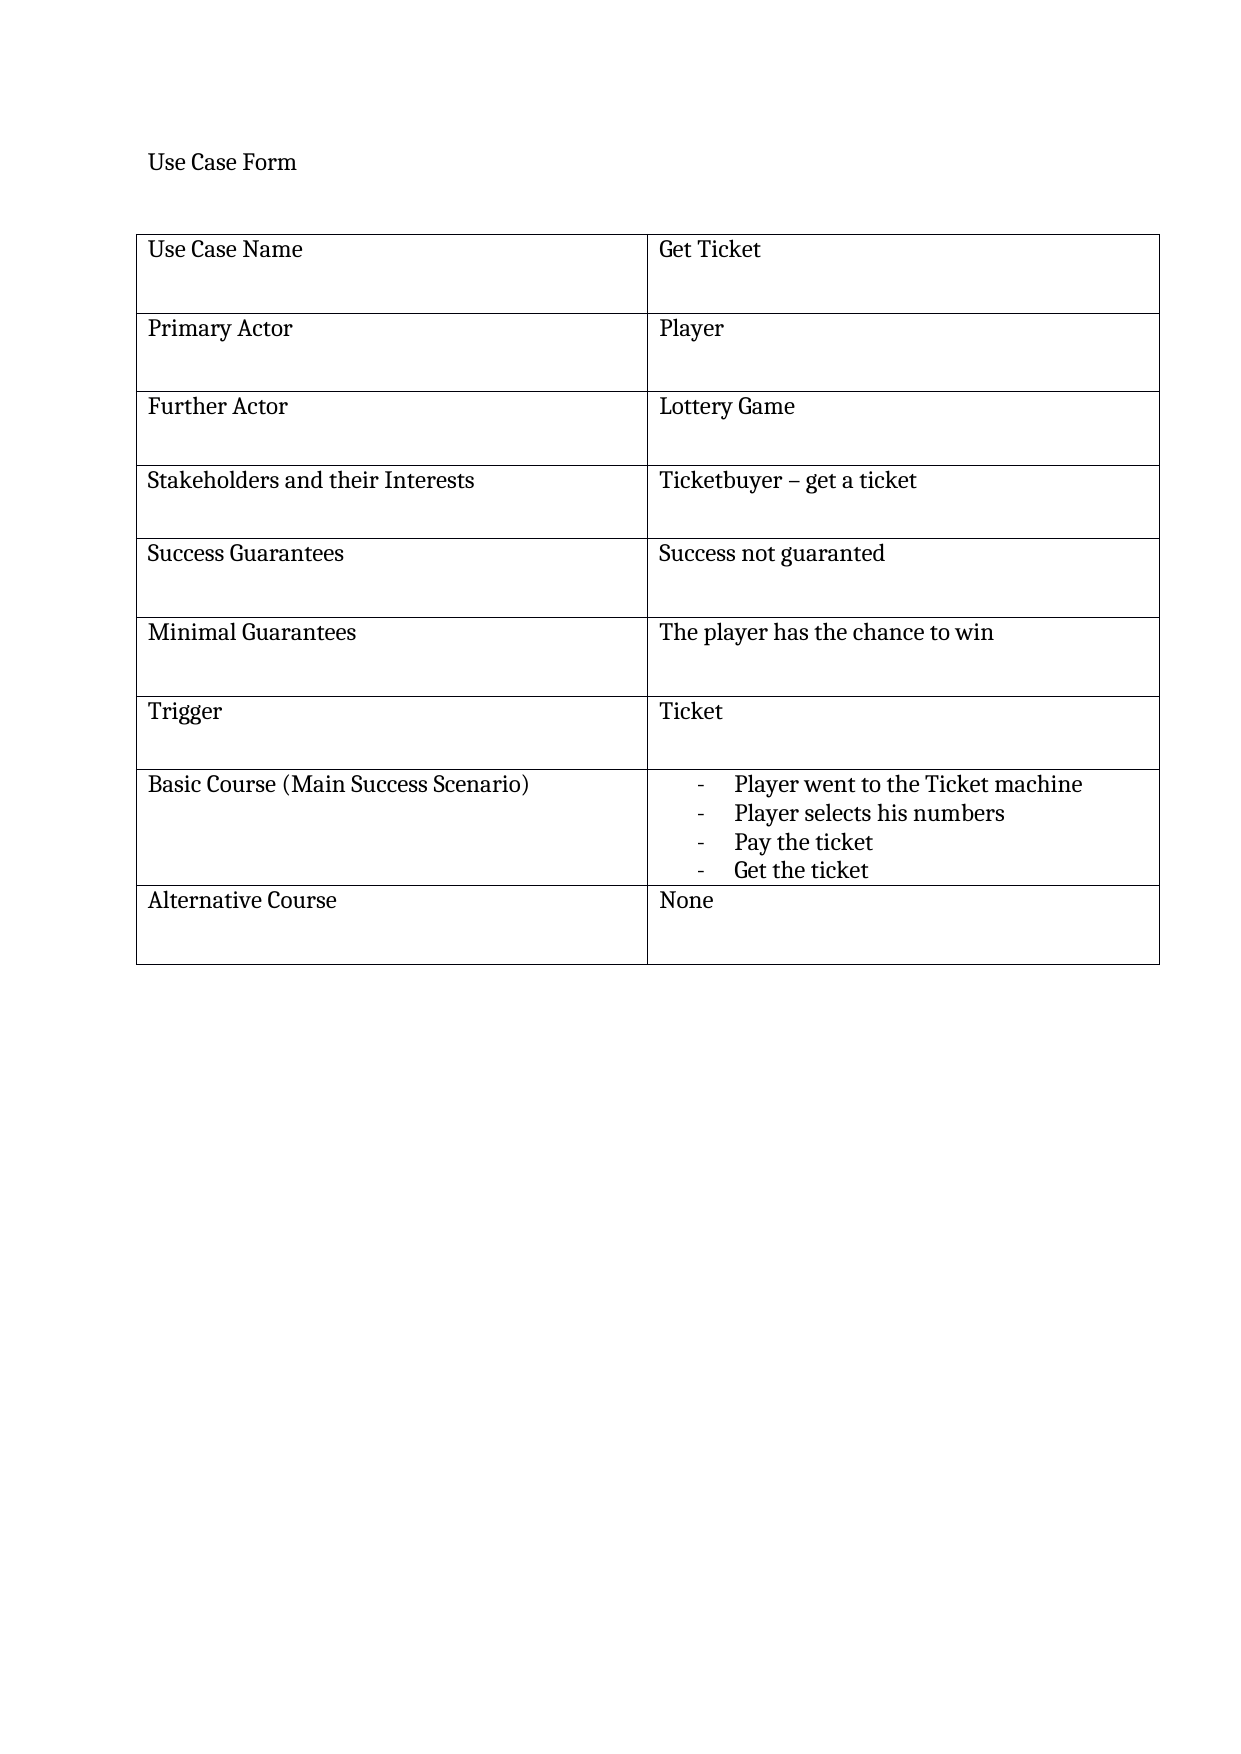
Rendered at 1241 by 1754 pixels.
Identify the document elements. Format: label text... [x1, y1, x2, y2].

table_cell Success not guaranted [648, 539, 1159, 617]
table_cell None [648, 886, 1159, 964]
table_header Get Ticket [648, 235, 1159, 312]
table_cell Primary Actor [137, 314, 647, 391]
table_cell Player [648, 314, 1159, 391]
table_header Use Case Name [137, 235, 647, 312]
table_cell Ticketbuyer – get a ticket [648, 466, 1159, 538]
table_cell Stakeholders and their Interests [137, 466, 647, 538]
table_cell Ticket [648, 697, 1159, 769]
table_cell Trigger [137, 697, 647, 769]
table_cell Alternative Course [137, 886, 647, 964]
table_cell The player has the chance to win [648, 618, 1159, 696]
table_cell Further Actor [137, 392, 647, 465]
table_cell Lottery Game [648, 392, 1159, 465]
text Use Case Form [148, 148, 1093, 176]
table_cell Player went to the Ticket machine Player selects his numbers Pay the ticket Get the ticket [648, 770, 1159, 885]
table_cell Basic Course (Main Success Scenario) [137, 770, 647, 885]
table_cell Success Guarantees [137, 539, 647, 617]
table_cell Minimal Guarantees [137, 618, 647, 696]
